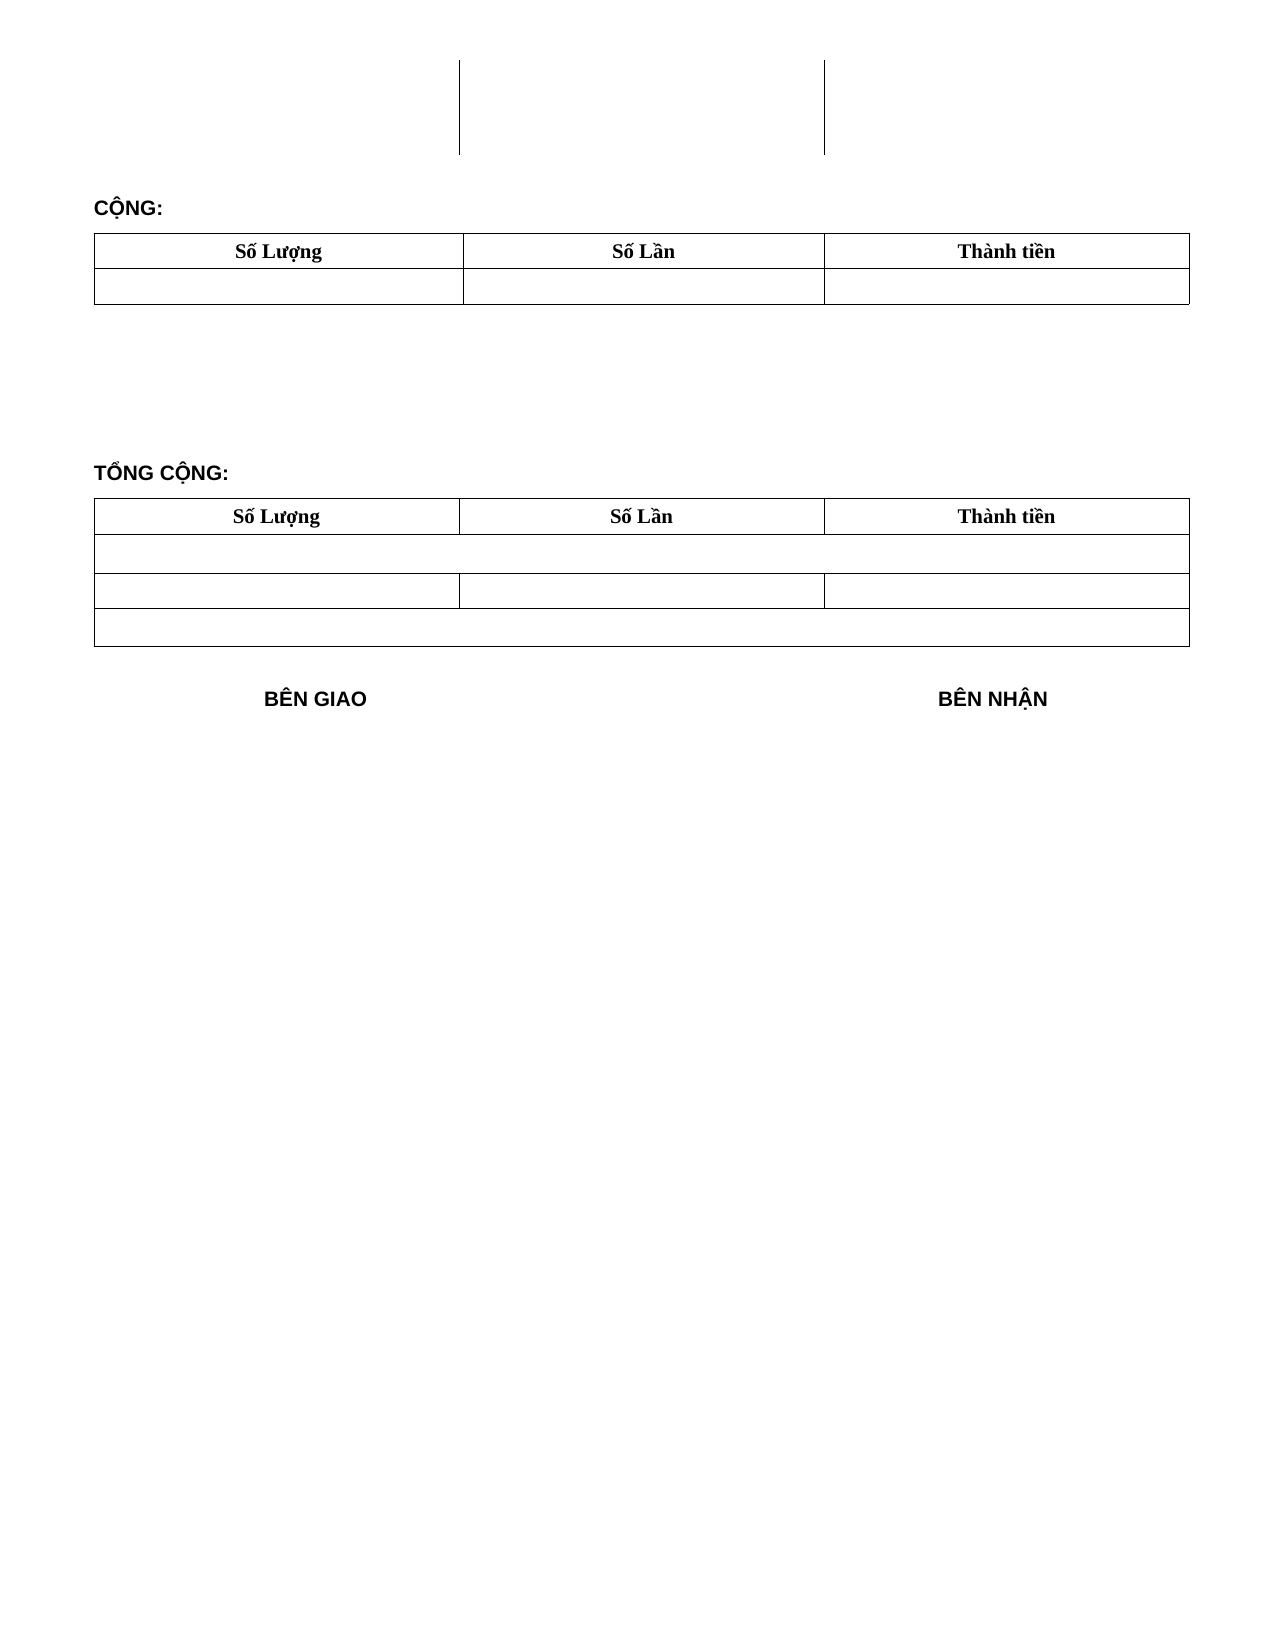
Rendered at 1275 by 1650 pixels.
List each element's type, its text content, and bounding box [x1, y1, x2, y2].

table_header Thành tiền [825, 234, 1189, 268]
table_cell <line['tong_slan_trung']> [464, 269, 824, 304]
table_cell <line['tong_thanhtien']> [825, 269, 1189, 304]
table_header [94, 60, 459, 155]
text CỘNG: [94, 195, 1189, 219]
table_cell <line['tong_sl_3']> [580, 65, 661, 149]
table_cell <line['tong_tien_3']> [715, 65, 818, 149]
table_cell </for> [95, 609, 1189, 646]
text TỔNG CỘNG: [94, 461, 1189, 485]
table_header Số Lượng [95, 499, 459, 534]
table_header Số Lần [460, 499, 824, 534]
text BÊN GIAO BÊN NHẬN [94, 687, 1189, 711]
table_cell <line['tong_slan_trung']> [460, 574, 824, 608]
table_header [460, 60, 824, 155]
table_header Số Lượng [95, 234, 463, 268]
table_cell <for each="line in get_tong()"> [95, 535, 1189, 572]
table_cell <line['tong_thanhtien']> [825, 574, 1189, 608]
table_cell <line['tong_sluong_trung']> [95, 269, 463, 304]
table_header Thành tiền [825, 499, 1189, 534]
table_cell <line['tong_sluong_trung']> [95, 574, 459, 608]
text </for> [94, 422, 1189, 446]
text </for> [94, 383, 1189, 407]
table_cell [465, 65, 580, 149]
table_cell <line['tong_sl_3_trung']> [661, 65, 715, 149]
table_header [825, 60, 1189, 155]
table_header Số Lần [464, 234, 824, 268]
